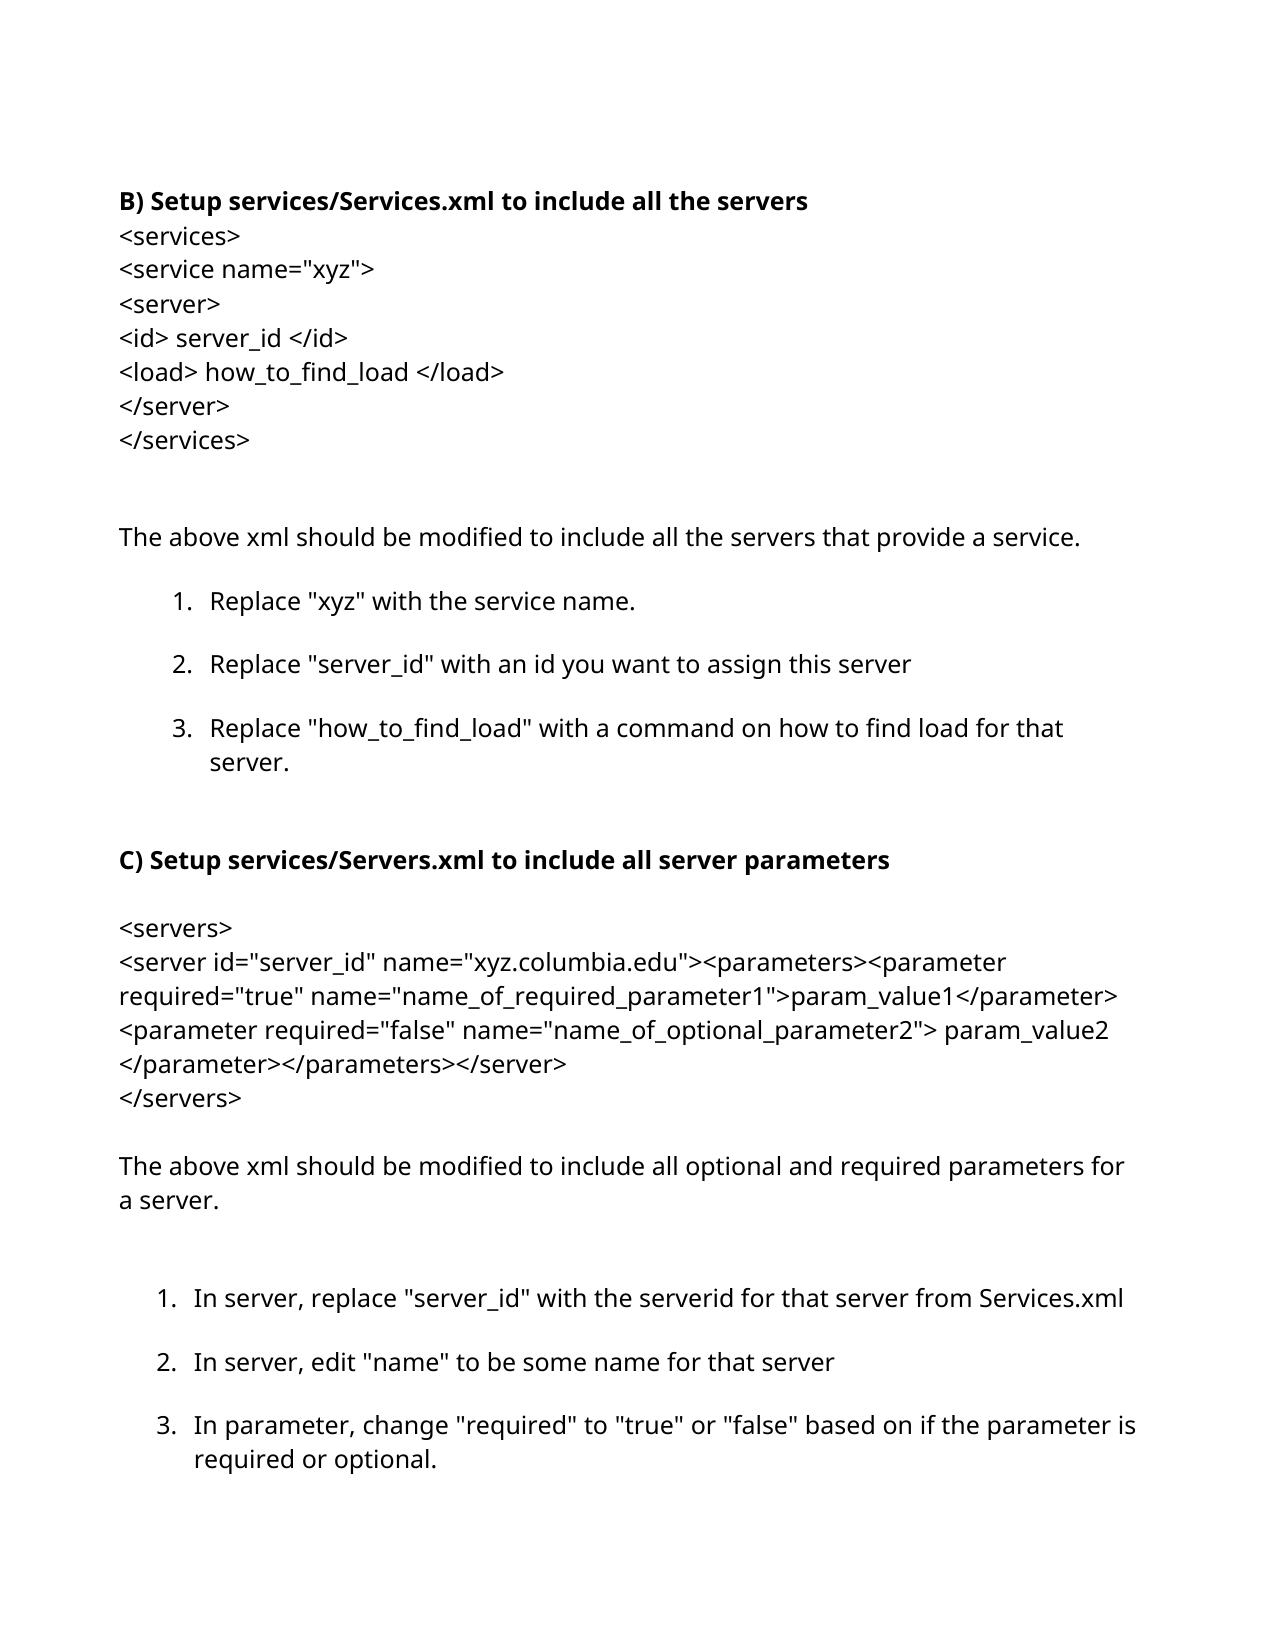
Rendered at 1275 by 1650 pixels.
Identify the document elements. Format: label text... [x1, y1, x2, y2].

list Replace "xyz" with the service name. [172, 584, 1137, 618]
list In parameter, change "required" to "true" or "false" based on if the parameter is required or optional. [156, 1408, 1137, 1476]
text B) Setup services/Services.xml to include all the servers <services> <service name="xyz"> <server> <id> server_id </id> <load> how_to_find_load </load> </server> </services> [119, 150, 1137, 457]
list In server, replace "server_id" with the serverid for that server from Services.xml [156, 1281, 1137, 1315]
list Replace "server_id" with an id you want to assign this server [172, 647, 1137, 681]
text C) Setup services/Servers.xml to include all server parameters <servers> <server id="server_id" name="xyz.columbia.edu"><parameters><parameter required="true" name="name_of_required_parameter1">param_value1</parameter> <parameter required="false" name="name_of_optional_parameter2"> param_value2 </parameter></parameters></server> </servers> The above xml should be modified to include all optional and required parameters for a server. [119, 808, 1137, 1251]
list Replace "how_to_find_load" with a command on how to find load for that server. [172, 711, 1137, 779]
list In server, edit "name" to be some name for that server [156, 1344, 1137, 1378]
text The above xml should be modified to include all the servers that provide a service. [119, 486, 1137, 554]
